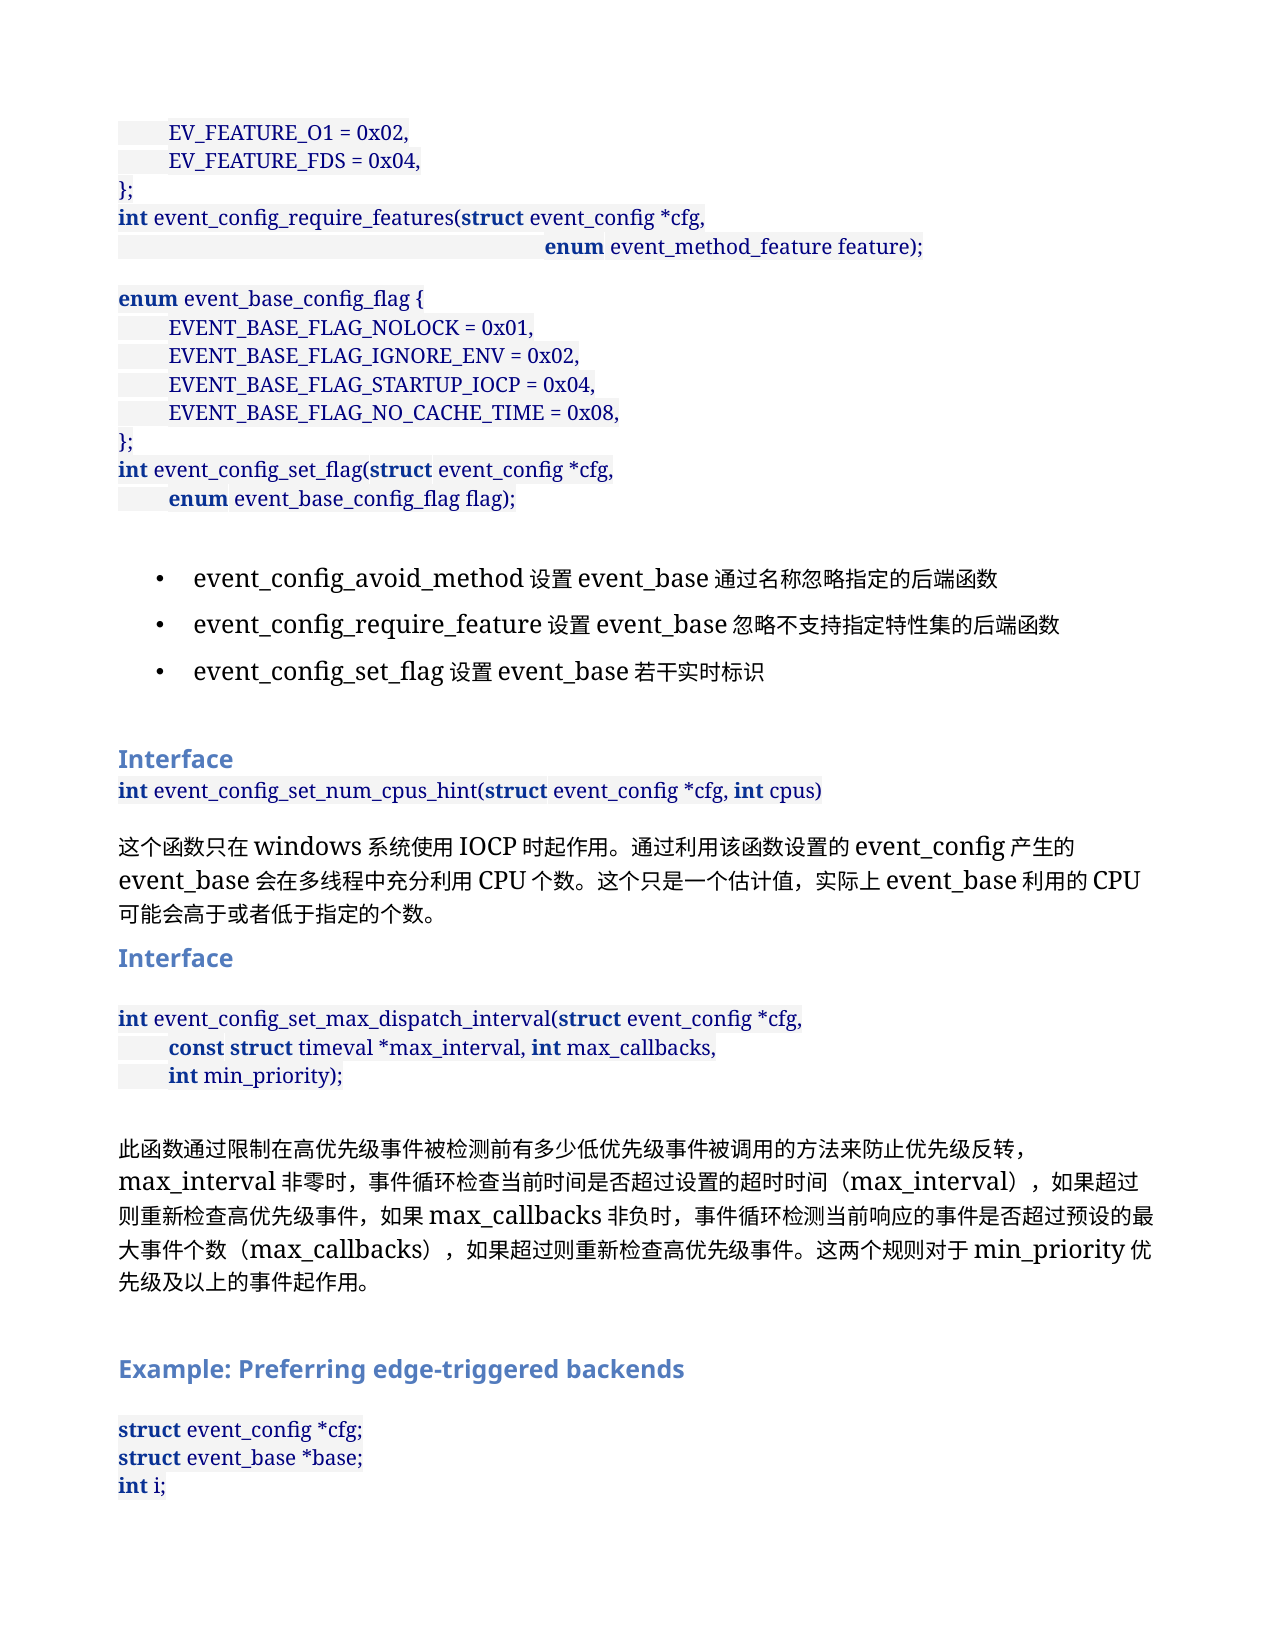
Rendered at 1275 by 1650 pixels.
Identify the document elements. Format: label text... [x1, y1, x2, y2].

text 这个函数只在windows系统使用IOCP时起作用。通过利用该函数设置的event_config产生的event_base会在多线程中充分利用CPU个数。这个只是一个估计值，实际上event_base利用的CPU可能会高于或者低于指定的个数。 [118, 829, 1157, 928]
list event_config_avoid_method设置event_base通过名称忽略指定的后端函数 [156, 561, 1157, 595]
text EV_FEATURE_O1 = 0x02, [118, 118, 1157, 147]
text EVENT_BASE_FLAG_STARTUP_IOCP = 0x04, [118, 370, 1157, 398]
text int event_config_set_flag(struct event_config *cfg, [118, 455, 1157, 484]
text EV_FEATURE_FDS = 0x04, [118, 147, 1157, 175]
text }; [118, 427, 1157, 455]
text }; [118, 175, 1157, 203]
list event_config_set_flag设置event_base若干实时标识 [156, 654, 1157, 688]
text const struct timeval *max_interval, int max_callbacks, [118, 1033, 1157, 1061]
text int min_priority); [118, 1061, 1157, 1090]
text Example: Preferring edge-triggered backends [118, 1351, 1157, 1385]
text struct event_config *cfg; [118, 1415, 1157, 1443]
text int event_config_set_max_dispatch_interval(struct event_config *cfg, [118, 1004, 1157, 1033]
text Interface [118, 941, 1157, 975]
text enum event_method_feature feature); [118, 232, 1157, 260]
text int i; [118, 1472, 1157, 1500]
text 此函数通过限制在高优先级事件被检测前有多少低优先级事件被调用的方法来防止优先级反转，max_interval非零时，事件循环检查当前时间是否超过设置的超时时间（max_interval），如果超过则重新检查高优先级事件，如果max_callbacks非负时，事件循环检测当前响应的事件是否超过预设的最大事件个数（max_callbacks），如果超过则重新检查高优先级事件。这两个规则对于min_priority优先级及以上的事件起作用。 [118, 1132, 1157, 1297]
text EVENT_BASE_FLAG_IGNORE_ENV = 0x02, [118, 341, 1157, 370]
text EVENT_BASE_FLAG_NOLOCK = 0x01, [118, 313, 1157, 341]
text int event_config_require_features(struct event_config *cfg, [118, 203, 1157, 232]
list event_config_require_feature设置event_base忽略不支持指定特性集的后端函数 [156, 607, 1157, 641]
text enum event_base_config_flag { [118, 284, 1157, 313]
text struct event_base *base; [118, 1443, 1157, 1472]
text Interface [118, 742, 1157, 776]
text EVENT_BASE_FLAG_NO_CACHE_TIME = 0x08, [118, 398, 1157, 427]
text enum event_base_config_flag flag); [118, 484, 1157, 512]
text int event_config_set_num_cpus_hint(struct event_config *cfg, int cpus) [118, 776, 1157, 804]
